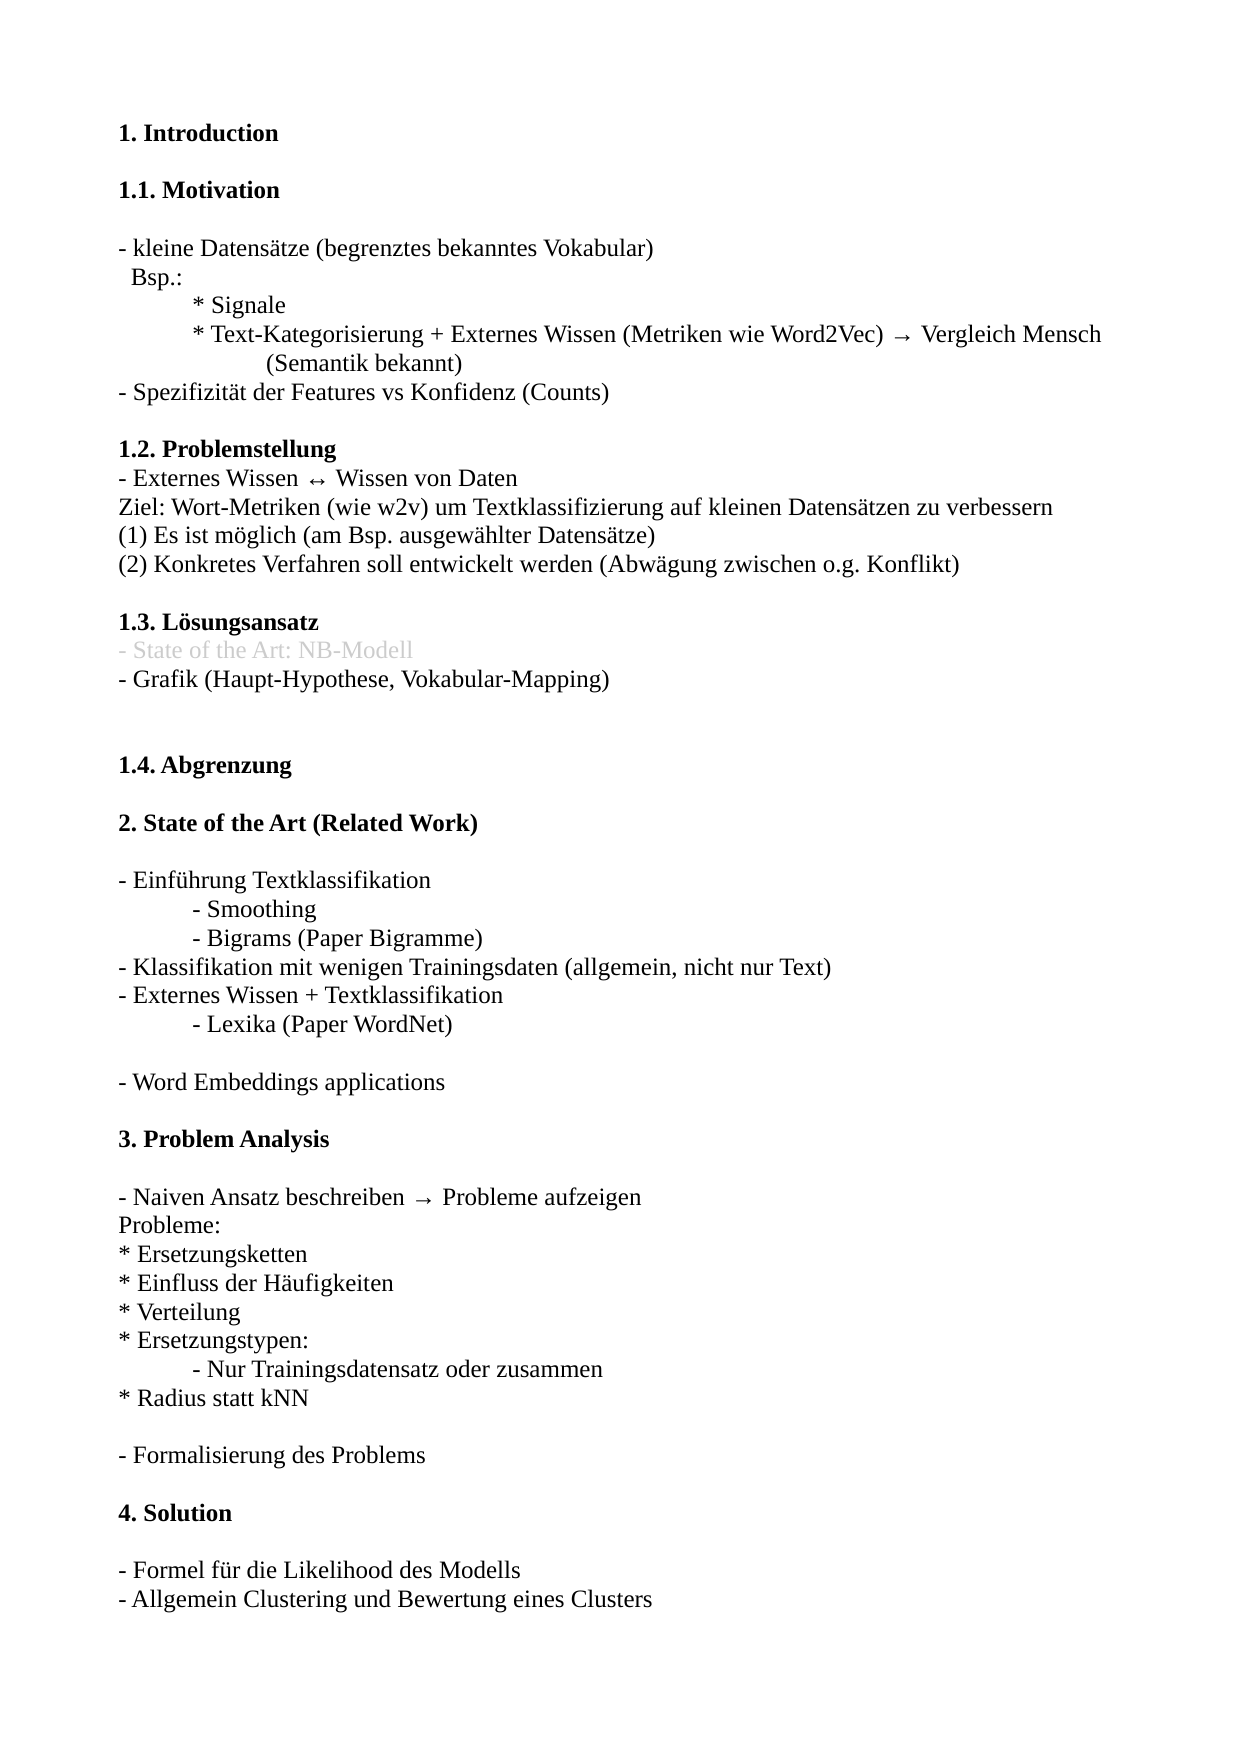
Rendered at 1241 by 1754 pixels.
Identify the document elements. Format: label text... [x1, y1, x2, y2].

text - Spezifizität der Features vs Konfidenz (Counts) [118, 377, 1122, 406]
text 1.3. Lösungsansatz [118, 607, 1122, 636]
text - Externes Wissen ↔ Wissen von Daten [118, 463, 1122, 492]
text - Nur Trainingsdatensatz oder zusammen [118, 1354, 1122, 1383]
text - Formalisierung des Problems [118, 1441, 1122, 1469]
text (2) Konkretes Verfahren soll entwickelt werden (Abwägung zwischen o.g. Konflikt) [118, 549, 1122, 578]
text - Grafik (Haupt-Hypothese, Vokabular-Mapping) [118, 664, 1122, 693]
text - Bigrams (Paper Bigramme) [118, 923, 1122, 952]
text 2. State of the Art (Related Work) [118, 808, 1122, 837]
text - kleine Datensätze (begrenztes bekanntes Vokabular) [118, 233, 1122, 262]
text 1. Introduction [118, 118, 1122, 147]
text - Externes Wissen + Textklassifikation [118, 981, 1122, 1009]
text 3. Problem Analysis [118, 1124, 1122, 1153]
text 4. Solution [118, 1498, 1122, 1527]
text * Ersetzungstypen: [118, 1326, 1122, 1354]
text - Klassifikation mit wenigen Trainingsdaten (allgemein, nicht nur Text) [118, 952, 1122, 981]
text * Verteilung [118, 1297, 1122, 1326]
text * Text-Kategorisierung + Externes Wissen (Metriken wie Word2Vec) → Vergleich Mensch (Semantik bekannt) [118, 319, 1122, 377]
text Probleme: [118, 1211, 1122, 1239]
text 1.2. Problemstellung [118, 434, 1122, 463]
text Bsp.: [118, 262, 1122, 291]
text (1) Es ist möglich (am Bsp. ausgewählter Datensätze) [118, 521, 1122, 549]
text - State of the Art: NB-Modell [118, 636, 1122, 664]
text - Naiven Ansatz beschreiben → Probleme aufzeigen [118, 1182, 1122, 1211]
text * Einfluss der Häufigkeiten [118, 1268, 1122, 1297]
text - Lexika (Paper WordNet) [118, 1009, 1122, 1038]
text * Ersetzungsketten [118, 1239, 1122, 1268]
text * Radius statt kNN [118, 1383, 1122, 1412]
text - Allgemein Clustering und Bewertung eines Clusters [118, 1584, 1122, 1613]
text * Signale [118, 291, 1122, 319]
text 1.4. Abgrenzung [118, 751, 1122, 779]
text - Smoothing [118, 894, 1122, 923]
text - Formel für die Likelihood des Modells [118, 1556, 1122, 1584]
text - Einführung Textklassifikation [118, 866, 1122, 894]
text - Word Embeddings applications [118, 1067, 1122, 1096]
text Ziel: Wort-Metriken (wie w2v) um Textklassifizierung auf kleinen Datensätzen zu verbessern [118, 492, 1122, 521]
text 1.1. Motivation [118, 176, 1122, 204]
